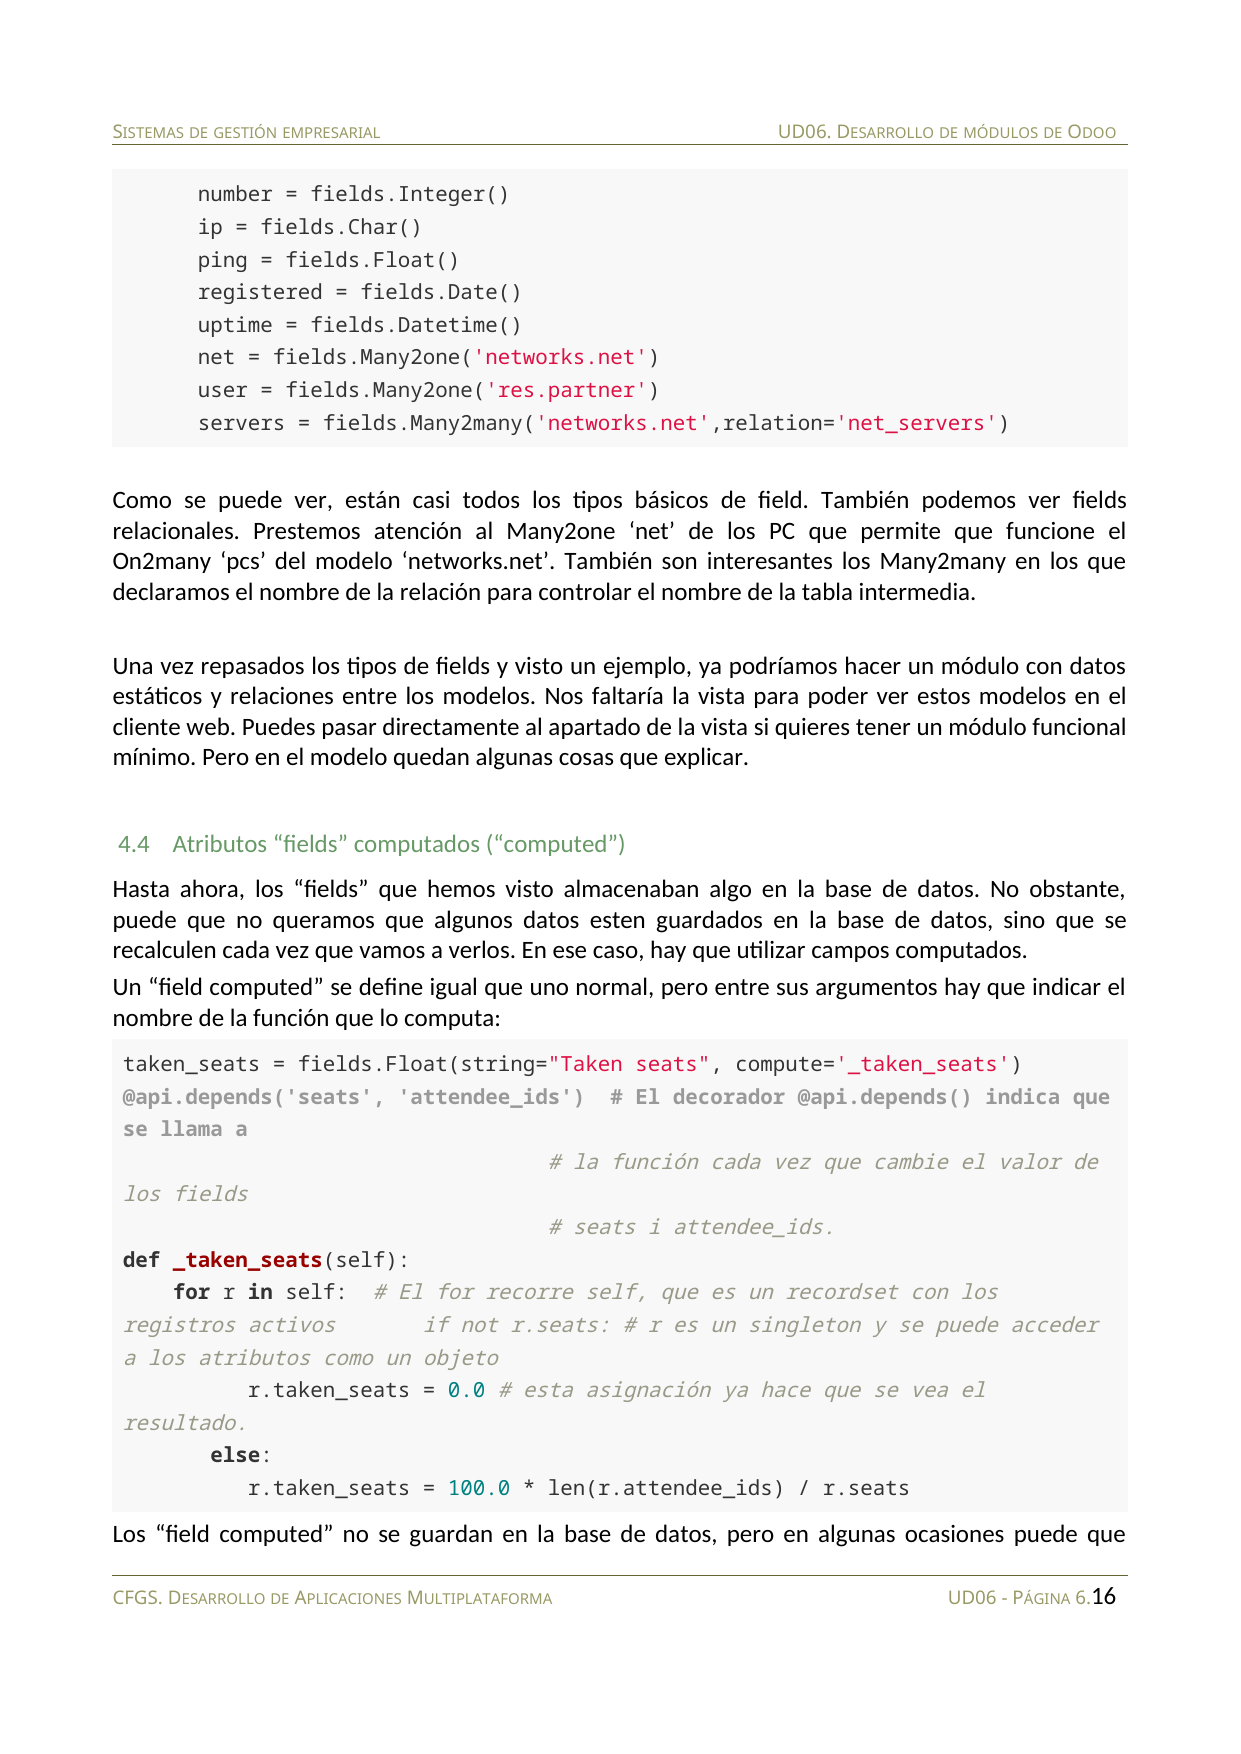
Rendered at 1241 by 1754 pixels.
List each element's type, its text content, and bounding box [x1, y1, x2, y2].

text Los “field computed” no se guardan en la base de datos, pero en algunas ocasiones puede que [112, 1518, 1128, 1548]
text Como se puede ver, están casi todos los tipos básicos de field. También podemos ver fields relacionales. Prestemos atención al Many2one ‘net’ de los PC que permite que funcione el On2many ‘pcs’ del modelo ‘networks.net’. También son interesantes los Many2many en los que declaramos el nombre de la relación para controlar el nombre de la tabla intermedia. [112, 484, 1128, 607]
table_header number = fields.Integer() ip = fields.Char() ping = fields.Float() registered = fields.Date() uptime = fields.Datetime() net = fields.Many2one('networks.net') user = fields.Many2one('res.partner') servers = fields.Many2many('networks.net',relation='net_servers') [112, 169, 1128, 447]
table_header taken_seats = fields.Float(string="Taken seats", compute='_taken_seats') @api.depends('seats', 'attendee_ids') # El decorador @api.depends() indica que se llama a # la función cada vez que cambie el valor de los fields # seats i attendee_ids. def _taken_seats(self): for r in self: # El for recorre self, que es un recordset con los registros activos if not r.seats: # r es un singleton y se puede acceder a los atributos como un objeto r.taken_seats = 0.0 # esta asignación ya hace que se vea el resultado. else: r.taken_seats = 100.0 * len(r.attendee_ids) / r.seats [112, 1039, 1128, 1512]
text Una vez repasados los tipos de fields y visto un ejemplo, ya podríamos hacer un módulo con datos estáticos y relaciones entre los modelos. Nos faltaría la vista para poder ver estos modelos en el cliente web. Puedes pasar directamente al apartado de la vista si quieres tener un módulo funcional mínimo. Pero en el modelo quedan algunas cosas que explicar. [112, 650, 1128, 772]
text Un “field computed” se define igual que uno normal, pero entre sus argumentos hay que indicar el nombre de la función que lo computa: [112, 971, 1128, 1032]
text Hasta ahora, los “fields” que hemos visto almacenaban algo en la base de datos. No obstante, puede que no queramos que algunos datos esten guardados en la base de datos, sino que se recalculen cada vez que vamos a verlos. En ese caso, hay que utilizar campos computados. [112, 873, 1128, 965]
subtitle Atributos “fields” computados (“computed”) [112, 828, 1128, 858]
